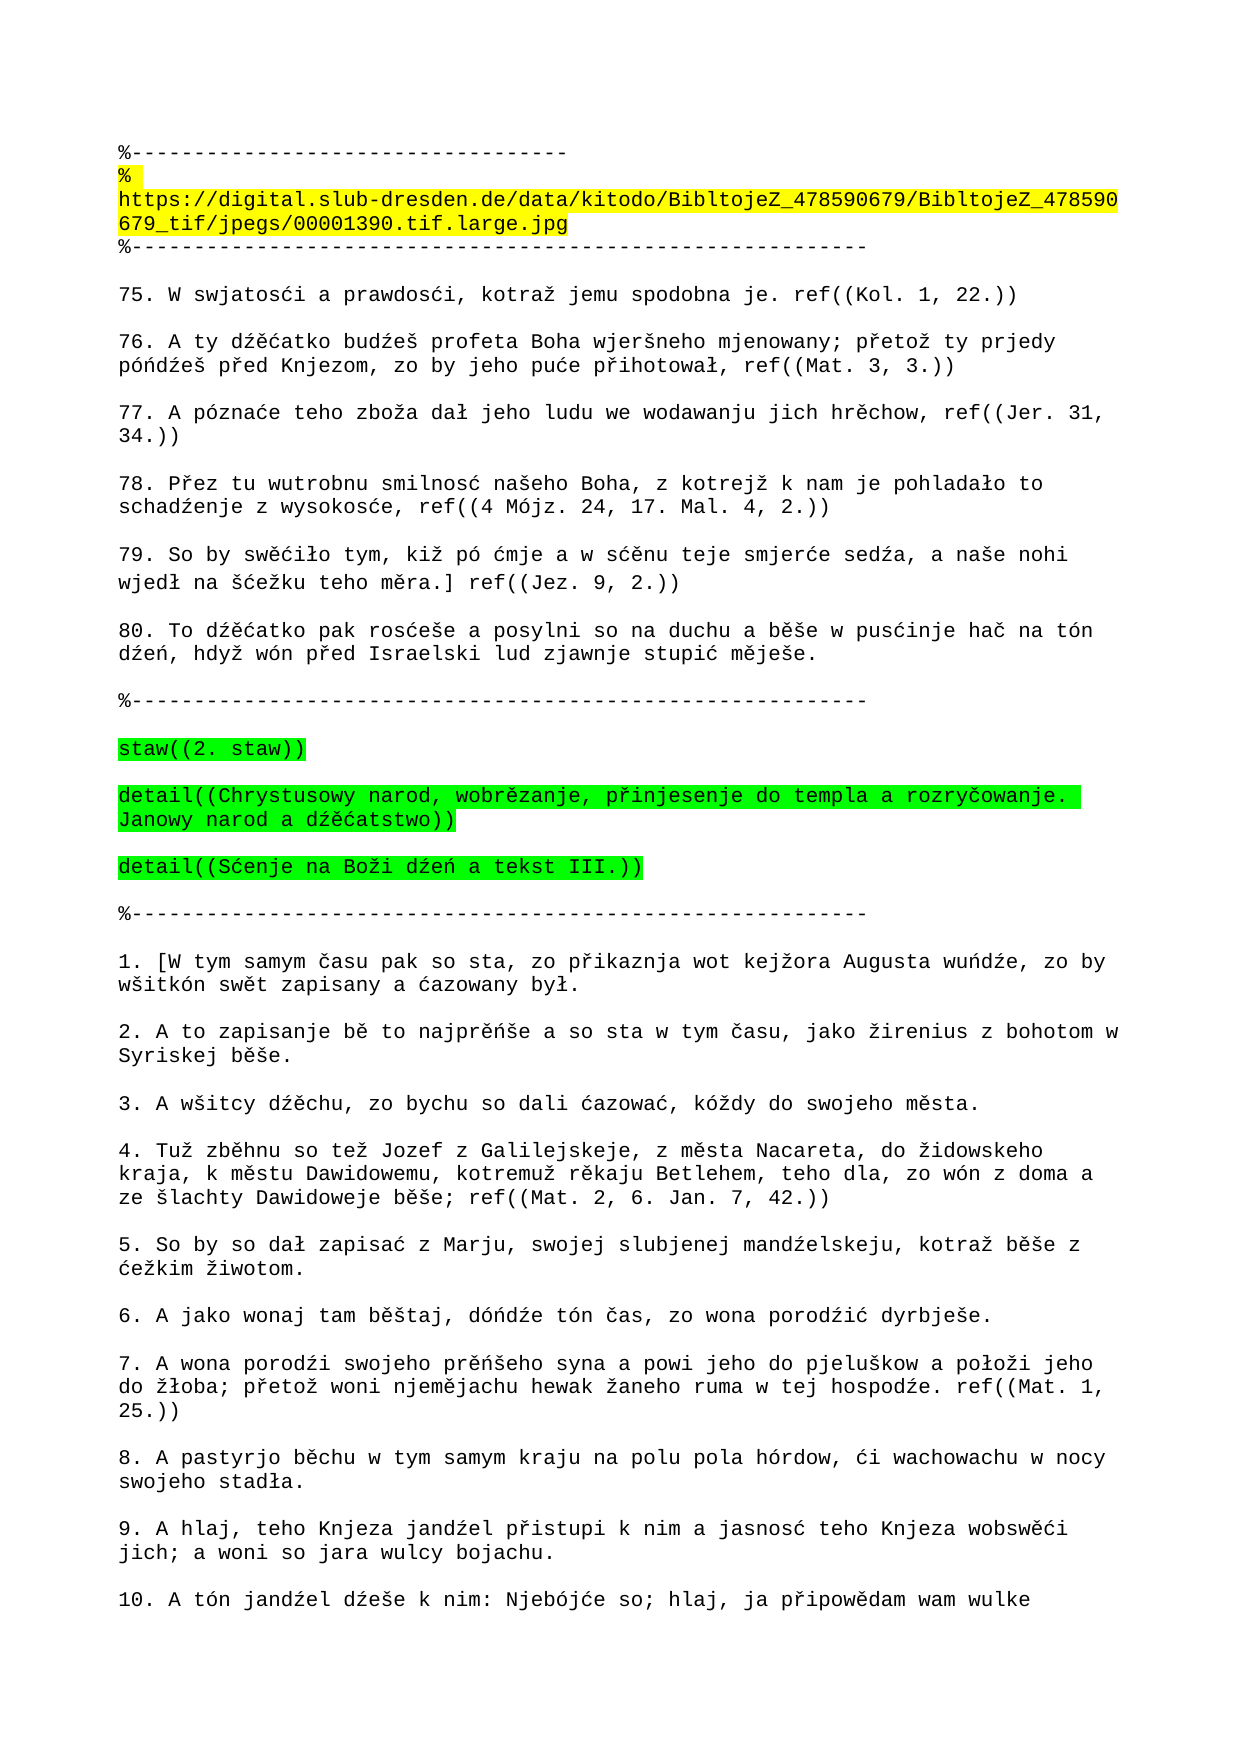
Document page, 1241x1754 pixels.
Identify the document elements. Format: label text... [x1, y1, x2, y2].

text 2. A to zapisanje bě to najprěńše a so sta w tym času, jako žirenius z bohotom w Syriskej běše. [118, 1022, 1122, 1069]
text 76. A ty dźěćatko budźeš profeta Boha wjeršneho mjenowany; přetož ty prjedy póńdźeš před Knjezom, zo by jeho puće přihotował, ref((Mat. 3, 3.)) [118, 331, 1122, 378]
text 9. A hlaj, teho Knjeza jandźel přistupi k nim a jasnosć teho Knjeza wobswěći jich; a woni so jara wulcy bojachu. [118, 1518, 1122, 1565]
text 3. A wšitcy dźěchu, zo bychu so dali ćazować, kóždy do swojeho města. [118, 1092, 1122, 1116]
text 80. To dźěćatko pak rosćeše a posylni so na duchu a běše w pusćinje hač na tón dźeń, hdyž wón před Israelski lud zjawnje stupić měješe. [118, 619, 1122, 667]
text 4. Tuž zběhnu so tež Jozef z Galilejskeje, z města Nacareta, do židowskeho kraja, k městu Dawidowemu, kotremuž rěkaju Betlehem, teho dla, zo wón z doma a ze šlachty Dawidoweje běše; ref((Mat. 2, 6. Jan. 7, 42.)) [118, 1140, 1122, 1211]
text 5. So by so dał zapisać z Marju, swojej slubjenej mandźelskeju, kotraž běše z ćežkim žiwotom. [118, 1234, 1122, 1282]
text 79. So by swěćiło tym, kiž pó ćmje a w sćěnu teje smjerće sedźa, a naše nohi wjedł na šćežku teho měra.] ref((Jez. 9, 2.)) [118, 544, 1122, 596]
text detail((Sćenje na Boži dźeń a tekst III.)) [118, 856, 1122, 880]
text % https://digital.slub-dresden.de/data/kitodo/BibltojeZ_478590679/BibltojeZ_478590679_tif/jpegs/00001390.tif.large.jpg [118, 165, 1122, 236]
text 10. A tón jandźel dźeše k nim: Njebójće so; hlaj, ja připowědam wam wulke [118, 1589, 1122, 1613]
text 77. A póznaće teho zboža dał jeho ludu we wodawanju jich hrěchow, ref((Jer. 31, 34.)) [118, 402, 1122, 449]
text %----------------------------------------------------------- [118, 903, 1122, 927]
text 8. A pastyrjo běchu w tym samym kraju na polu pola hórdow, ći wachowachu w nocy swojeho stadła. [118, 1447, 1122, 1494]
text %----------------------------------------------------------- [118, 236, 1122, 260]
text 78. Přez tu wutrobnu smilnosć našeho Boha, z kotrejž k nam je pohladało to schadźenje z wysokosće, ref((4 Mójz. 24, 17. Mal. 4, 2.)) [118, 473, 1122, 520]
text 75. W swjatosći a prawdosći, kotraž jemu spodobna je. ref((Kol. 1, 22.)) [118, 284, 1122, 307]
text 6. A jako wonaj tam běštaj, dóńdźe tón čas, zo wona porodźić dyrbješe. [118, 1305, 1122, 1329]
text 1. [W tym samym času pak so sta, zo přikaznja wot kejžora Augusta wuńdźe, zo by wšitkón swět zapisany a ćazowany był. [118, 951, 1122, 998]
text 7. A wona porodźi swojeho prěńšeho syna a powi jeho do pjeluškow a połoži jeho do žłoba; přetož woni njemějachu hewak žaneho ruma w tej hospodźe. ref((Mat. 1, 25.)) [118, 1353, 1122, 1423]
text detail((Chrystusowy narod, wobrězanje, přinjesenje do templa a rozryčowanje. Janowy narod a dźěćatstwo)) [118, 785, 1122, 832]
text %----------------------------------------------------------- [118, 691, 1122, 714]
text %----------------------------------- [118, 142, 1122, 165]
text staw((2. staw)) [118, 738, 1122, 761]
